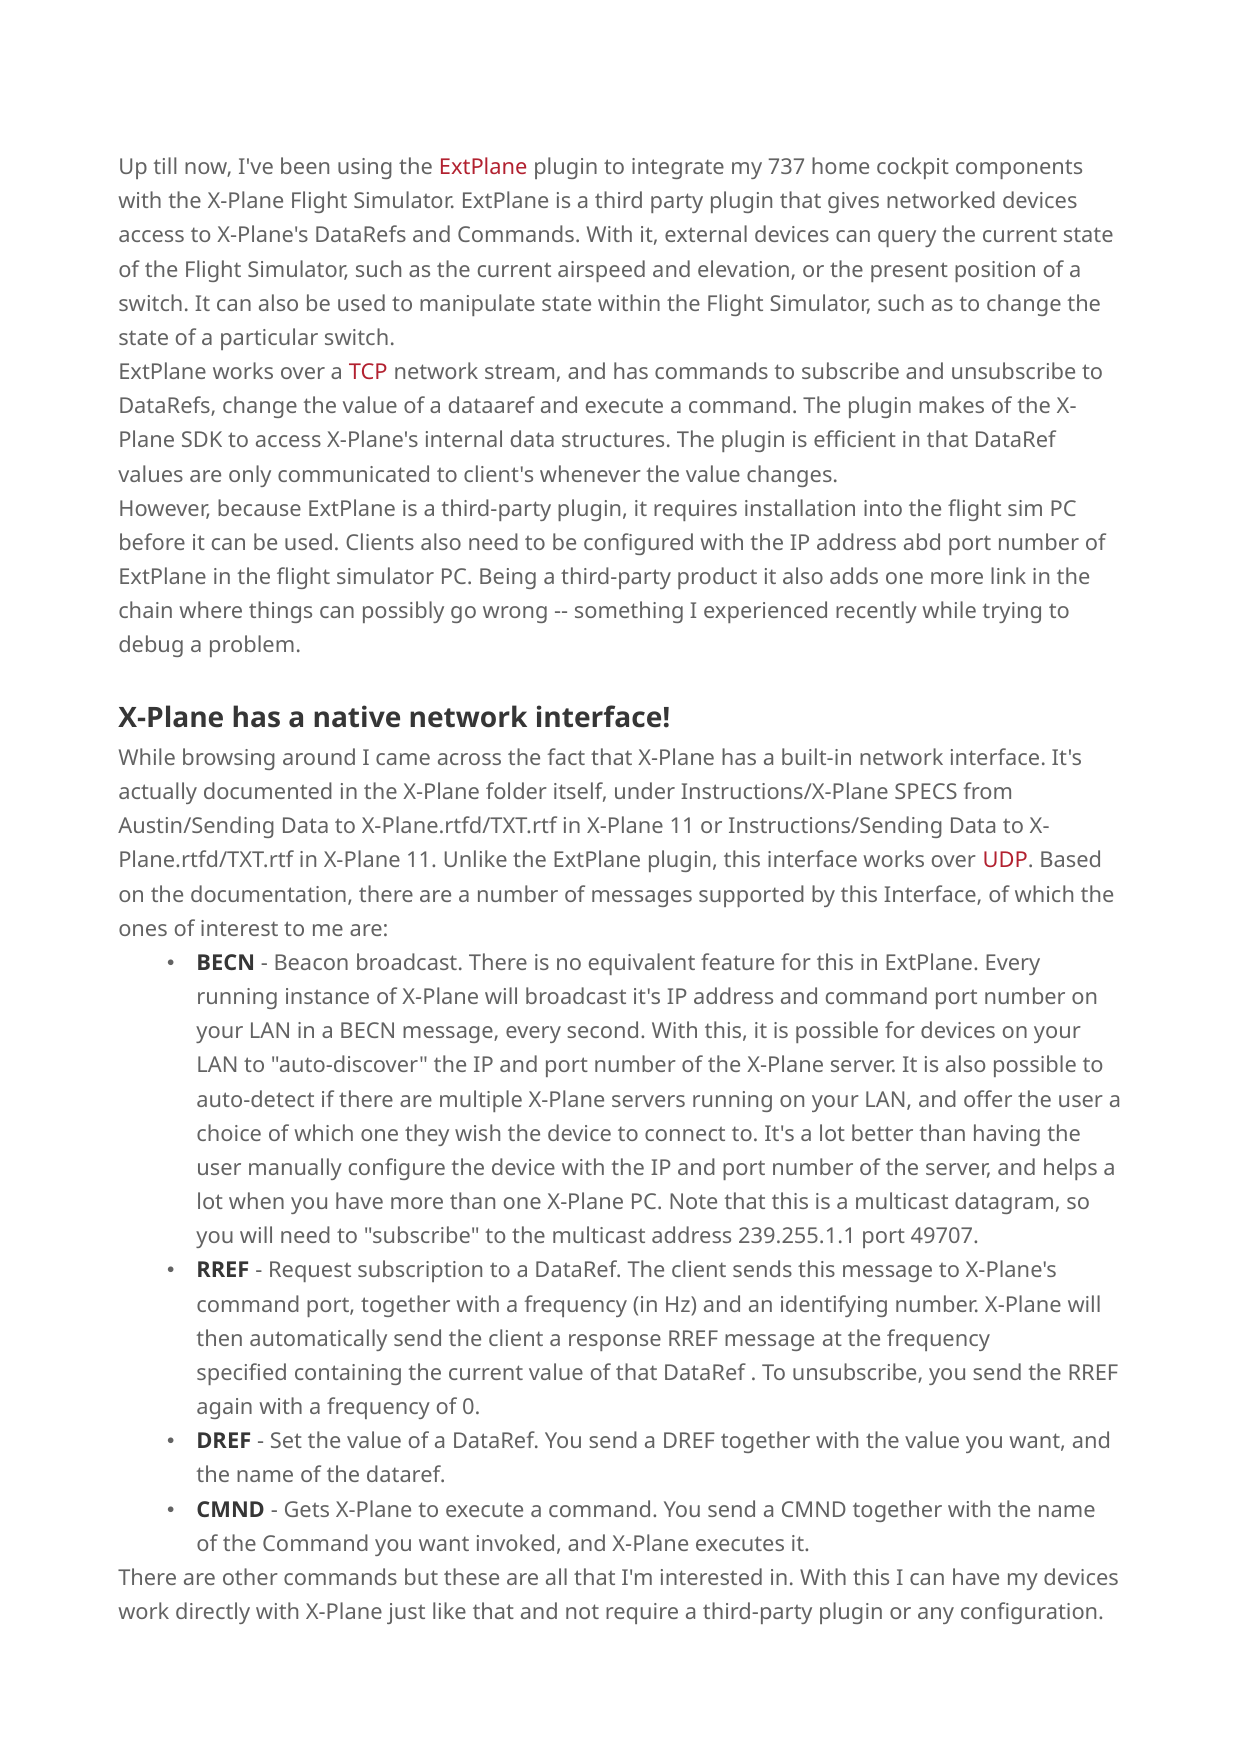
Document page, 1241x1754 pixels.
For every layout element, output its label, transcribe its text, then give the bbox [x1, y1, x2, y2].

text Up till now, I've been using the ExtPlane plugin to integrate my 737 home cockpit components with the X-Plane Flight Simulator. ExtPlane is a third party plugin that gives networked devices access to X-Plane's DataRefs and Commands. With it, external devices can query the current state of the Flight Simulator, such as the current airspeed and elevation, or the present position of a switch. It can also be used to manipulate state within the Flight Simulator, such as to change the state of a particular switch. [118, 151, 1122, 352]
text There are other commands but these are all that I'm interested in. With this I can have my devices work directly with X-Plane just like that and not require a third-party plugin or any configuration. [118, 1562, 1122, 1626]
list BECN - Beacon broadcast. There is no equivalent feature for this in ExtPlane. Every running instance of X-Plane will broadcast it's IP address and command port number on your LAN in a BECN message, every second. With this, it is possible for devices on your LAN to "auto-discover" the IP and port number of the X-Plane server. It is also possible to auto-detect if there are multiple X-Plane servers running on your LAN, and offer the user a choice of which one they wish the device to connect to. It's a lot better than having the user manually configure the device with the IP and port number of the server, and helps a lot when you have more than one X-Plane PC. Note that this is a multicast datagram, so you will need to "subscribe" to the multicast address 239.255.1.1 port 49707. [167, 947, 1122, 1250]
list CMND - Gets X-Plane to execute a command. You send a CMND together with the name of the Command you want invoked, and X-Plane executes it. [167, 1493, 1122, 1557]
text X-Plane has a native network interface! [118, 698, 1122, 736]
text While browsing around I came across the fact that X-Plane has a built-in network interface. It's actually documented in the X-Plane folder itself, under Instructions/X-Plane SPECS from Austin/Sending Data to X-Plane.rtfd/TXT.rtf in X-Plane 11 or Instructions/Sending Data to X-Plane.rtfd/TXT.rtf in X-Plane 11. Unlike the ExtPlane plugin, this interface works over UDP. Based on the documentation, there are a number of messages supported by this Interface, of which the ones of interest to me are: [118, 742, 1122, 942]
list RREF - Request subscription to a DataRef. The client sends this message to X-Plane's command port, together with a frequency (in Hz) and an identifying number. X-Plane will then automatically send the client a response RREF message at the frequency specified containing the current value of that DataRef . To unsubscribe, you send the RREF again with a frequency of 0. [167, 1254, 1122, 1421]
list DREF - Set the value of a DataRef. You send a DREF together with the value you want, and the name of the dataref. [167, 1425, 1122, 1489]
text ExtPlane works over a TCP network stream, and has commands to subscribe and unsubscribe to DataRefs, change the value of a dataaref and execute a command. The plugin makes of the X-Plane SDK to access X-Plane's internal data structures. The plugin is efficient in that DataRef values are only communicated to client's whenever the value changes. [118, 356, 1122, 488]
text However, because ExtPlane is a third-party plugin, it requires installation into the flight sim PC before it can be used. Clients also need to be configured with the IP address abd port number of ExtPlane in the flight simulator PC. Being a third-party product it also adds one more link in the chain where things can possibly go wrong -- something I experienced recently while trying to debug a problem. [118, 493, 1122, 659]
